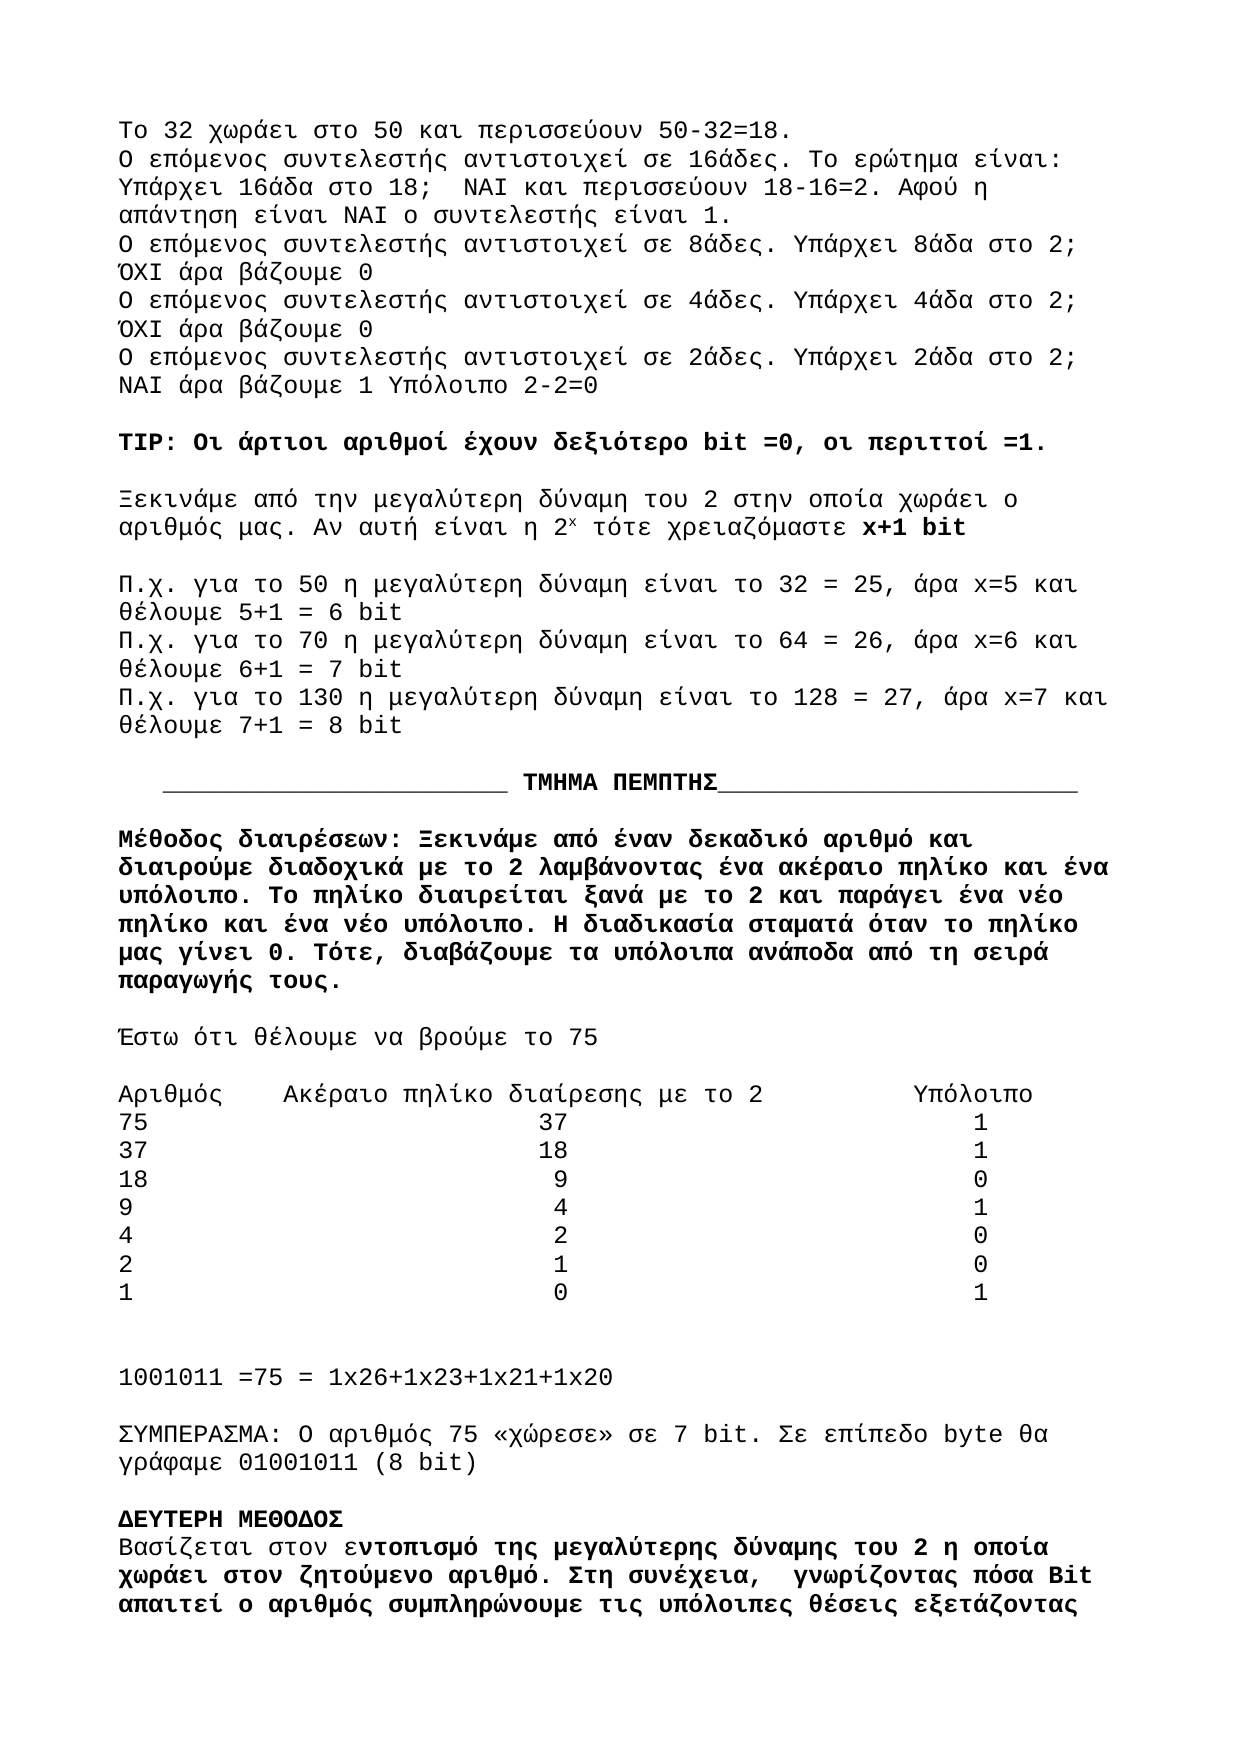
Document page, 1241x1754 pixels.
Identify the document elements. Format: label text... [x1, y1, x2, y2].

text Ο επόμενος συντελεστής αντιστοιχεί σε 2άδες. Υπάρχει 2άδα στο 2; ΝΑΙ άρα βάζουμε 1 Υπόλοιπο 2-2=0 [118, 345, 1122, 401]
text Π.χ. για το 70 η μεγαλύτερη δύναμη είναι το 64 = 26, άρα x=6 και θέλουμε 6+1 = 7 bit [118, 628, 1122, 685]
text 2 1 0 [118, 1251, 1122, 1280]
text Αριθμός Ακέραιο πηλίκο διαίρεσης με το 2 Υπόλοιπο [118, 1081, 1122, 1110]
text 1 0 1 [118, 1280, 1122, 1308]
text ΣΥΜΠΕΡΑΣΜΑ: Ο αριθμός 75 «χώρεσε» σε 7 bit. Σε επίπεδο byte θα γράφαμε 01001011 (8 bit) [118, 1421, 1122, 1478]
text 18 9 0 [118, 1166, 1122, 1195]
text Έστω ότι θέλουμε να βρούμε το 75 [118, 1025, 1122, 1053]
text Βασίζεται στον εντοπισμό της μεγαλύτερης δύναμης του 2 η οποία χωράει στον ζητούμενο αριθμό. Στη συνέχεια, γνωρίζοντας πόσα Bit απαιτεί ο αριθμός συμπληρώνουμε τις υπόλοιπες θέσεις εξετάζοντας [118, 1535, 1122, 1620]
text Π.χ. για το 50 η μεγαλύτερη δύναμη είναι το 32 = 25, άρα x=5 και θέλουμε 5+1 = 6 bit [118, 571, 1122, 628]
text _______________________ TMHMA ΠΕΜΠΤΗΣ________________________ [118, 770, 1122, 798]
text TIP: Οι άρτιοι αριθμοί έχουν δεξιότερο bit =0, οι περιττοί =1. [118, 430, 1122, 458]
text Ο επόμενος συντελεστής αντιστοιχεί σε 16άδες. Το ερώτημα είναι: Υπάρχει 16άδα στο 18; ΝΑΙ και περισσεύουν 18-16=2. Αφού η απάντηση είναι ΝΑΙ ο συντελεστής είναι 1. [118, 146, 1122, 231]
text 37 18 1 [118, 1138, 1122, 1166]
text ΔΕΥΤΕΡΗ ΜΕΘΟΔΟΣ [118, 1506, 1122, 1535]
text To 32 χωράει στο 50 και περισσεύουν 50-32=18. [118, 118, 1122, 146]
text 9 4 1 [118, 1195, 1122, 1223]
text 75 37 1 [118, 1110, 1122, 1138]
text Ξεκινάμε από την μεγαλύτερη δύναμη του 2 στην οποία χωράει ο αριθμός μας. Αν αυτή είναι η 2x τότε χρειαζόμαστε x+1 bit [118, 486, 1122, 543]
text Π.χ. για το 130 η μεγαλύτερη δύναμη είναι το 128 = 27, άρα x=7 και θέλουμε 7+1 = 8 bit [118, 685, 1122, 741]
text Μέθοδος διαιρέσεων: Ξεκινάμε από έναν δεκαδικό αριθμό και διαιρούμε διαδοχικά με το 2 λαμβάνοντας ένα ακέραιο πηλίκο και ένα υπόλοιπο. Το πηλίκο διαιρείται ξανά με το 2 και παράγει ένα νέο πηλίκο και ένα νέο υπόλοιπο. Η διαδικασία σταματά όταν το πηλίκο μας γίνει 0. Τότε, διαβάζουμε τα υπόλοιπα ανάποδα από τη σειρά παραγωγής τους. [118, 826, 1122, 996]
text Ο επόμενος συντελεστής αντιστοιχεί σε 4άδες. Υπάρχει 4άδα στο 2; ΌΧΙ άρα βάζουμε 0 [118, 288, 1122, 345]
text 1001011 =75 = 1x26+1x23+1x21+1x20 [118, 1365, 1122, 1393]
text 4 2 0 [118, 1223, 1122, 1251]
text Ο επόμενος συντελεστής αντιστοιχεί σε 8άδες. Υπάρχει 8άδα στο 2; ΌΧΙ άρα βάζουμε 0 [118, 231, 1122, 288]
